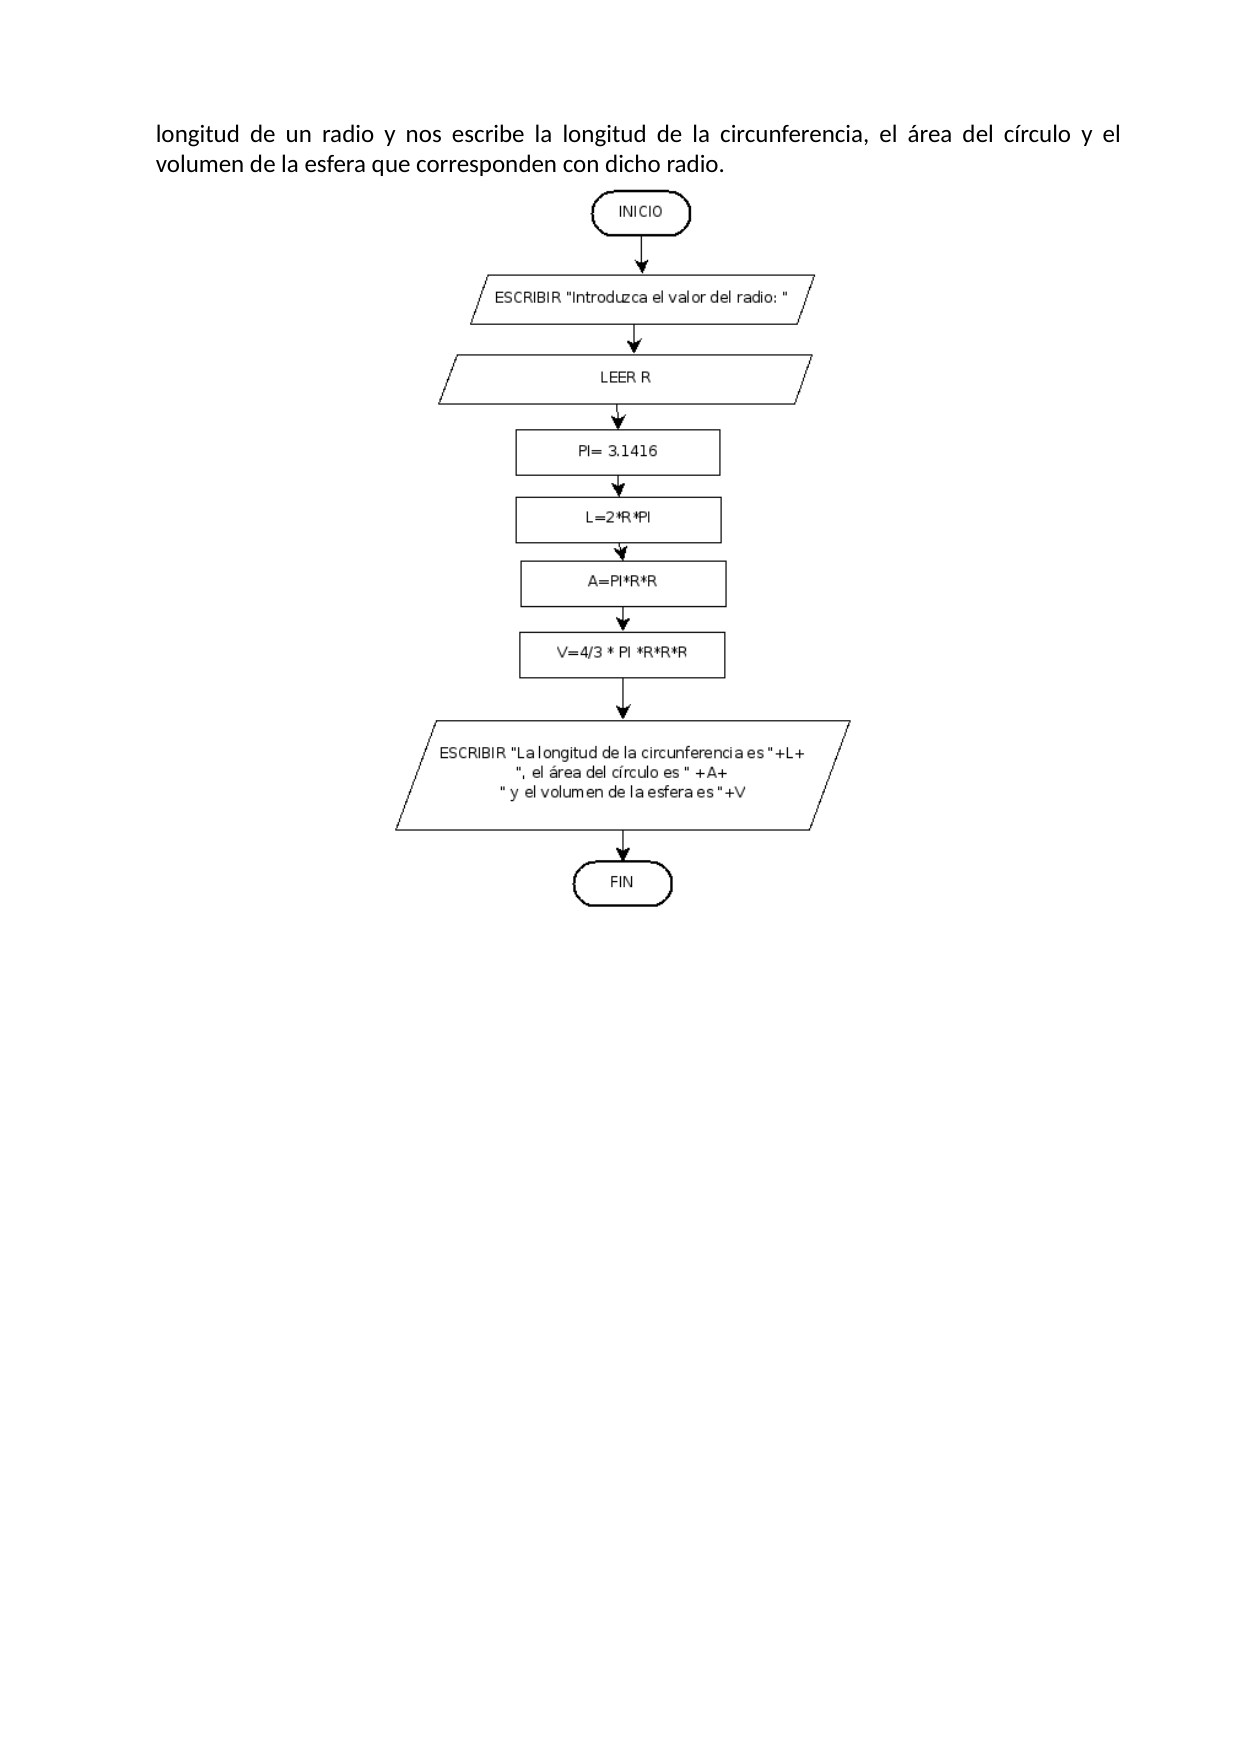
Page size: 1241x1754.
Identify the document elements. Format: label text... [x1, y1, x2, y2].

picture [377, 185, 863, 913]
list longitud de un radio y nos escribe la longitud de la circunferencia, el área del círculo y el volumen de la esfera que corresponden con dicho radio. [118, 118, 1122, 179]
